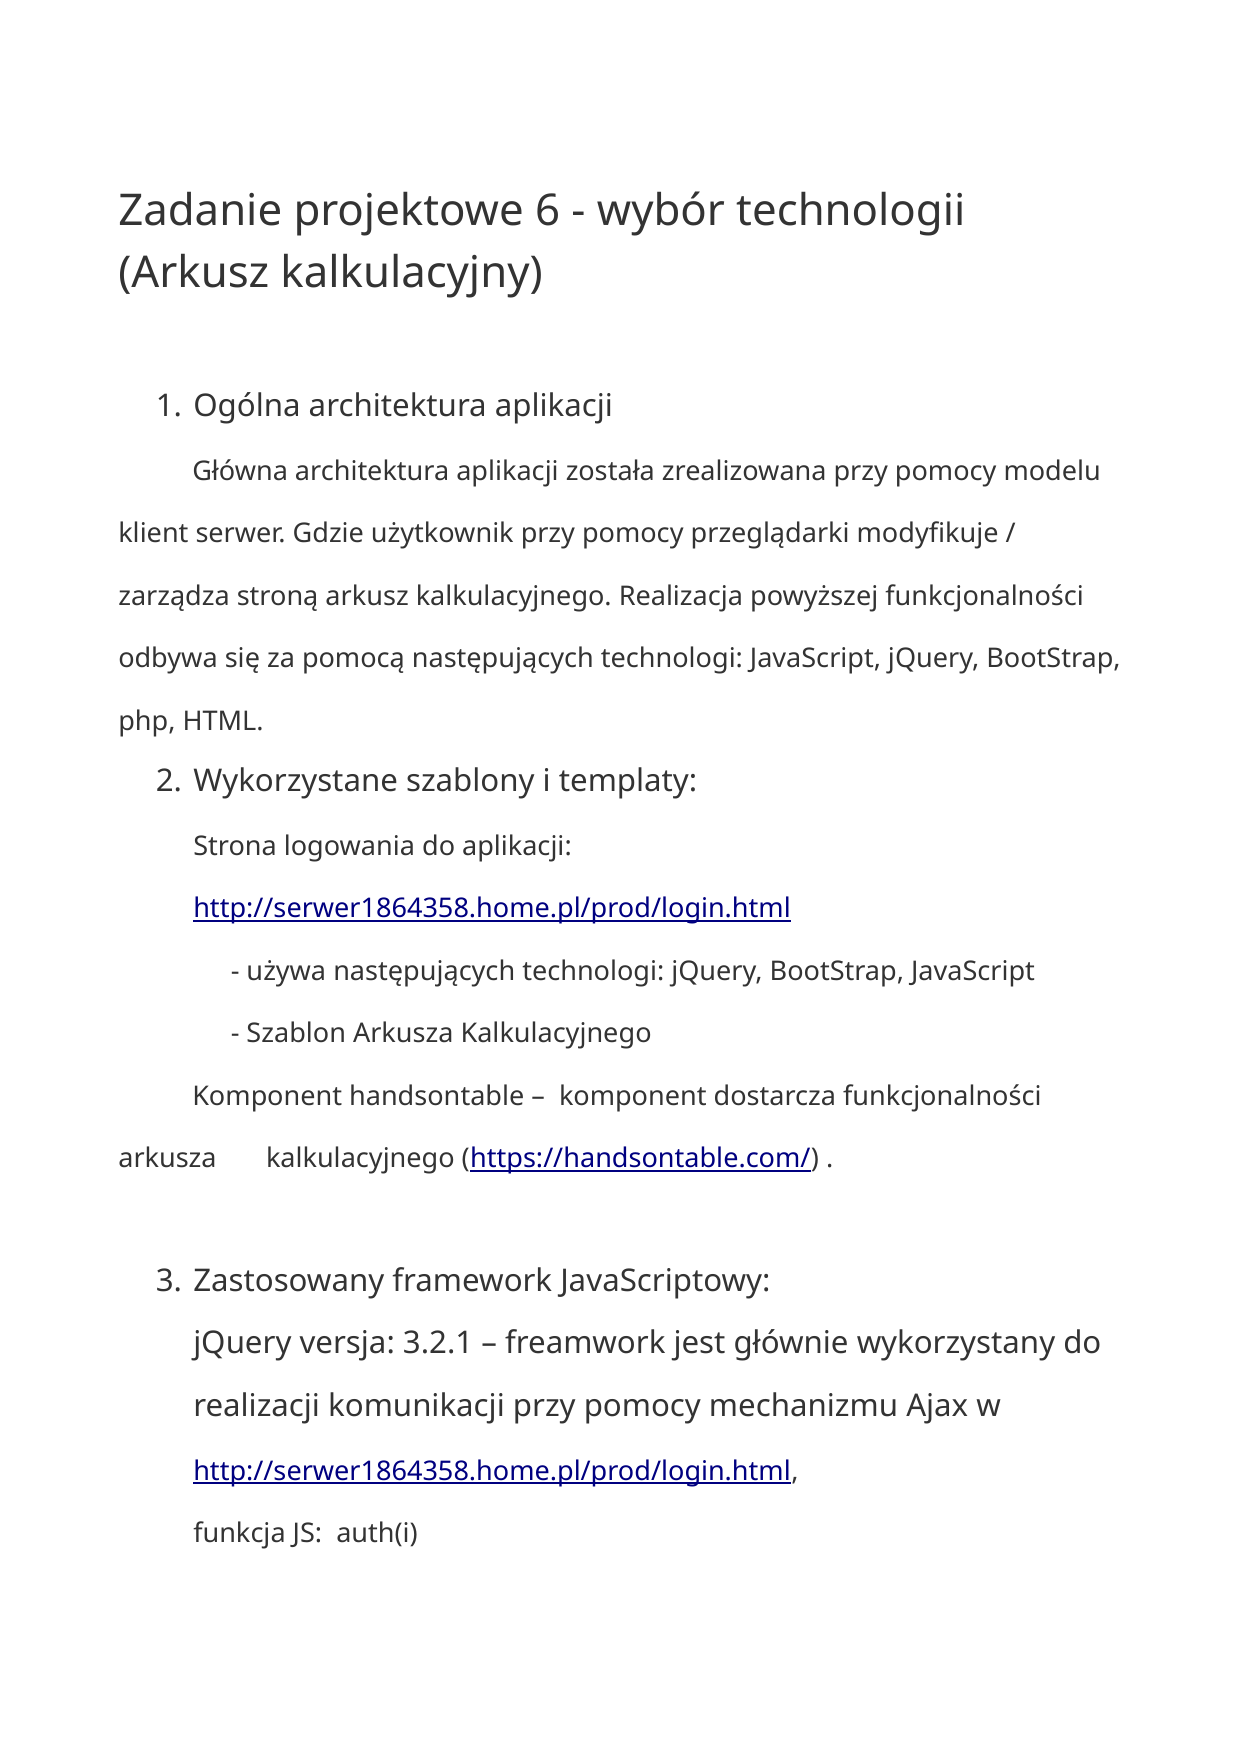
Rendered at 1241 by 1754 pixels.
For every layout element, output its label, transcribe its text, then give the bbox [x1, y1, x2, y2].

list Wykorzystane szablony i templaty: [156, 738, 1122, 801]
list http://serwer1864358.home.pl/prod/login.html, [156, 1426, 1122, 1488]
list Ogólna architektura aplikacji [156, 363, 1122, 426]
text Komponent handsontable – komponent dostarcza funkcjonalności arkusza kalkulacyjnego (https://handsontable.com/) . [118, 1051, 1122, 1176]
list jQuery versja: 3.2.1 – freamwork jest głównie wykorzystany do realizacji komunikacji przy pomocy mechanizmu Ajax w [156, 1301, 1122, 1426]
list funkcja JS: auth(i) [156, 1488, 1122, 1551]
list http://serwer1864358.home.pl/prod/login.html [156, 863, 1122, 926]
list - używa następujących technologi: jQuery, BootStrap, JavaScript [193, 926, 1122, 988]
list Zastosowany framework JavaScriptowy: [156, 1238, 1122, 1301]
text Główna architektura aplikacji została zrealizowana przy pomocy modelu klient serwer. Gdzie użytkownik przy pomocy przeglądarki modyfikuje / zarządza stroną arkusz kalkulacyjnego. Realizacja powyższej funkcjonalności odbywa się za pomocą następujących technologi: JavaScript, jQuery, BootStrap, php, HTML. [118, 426, 1122, 738]
text Zadanie projektowe 6 - wybór technologii [118, 176, 1122, 238]
list Strona logowania do aplikacji: [156, 801, 1122, 863]
text (Arkusz kalkulacyjny) [118, 238, 1122, 301]
list - Szablon Arkusza Kalkulacyjnego [193, 988, 1122, 1051]
